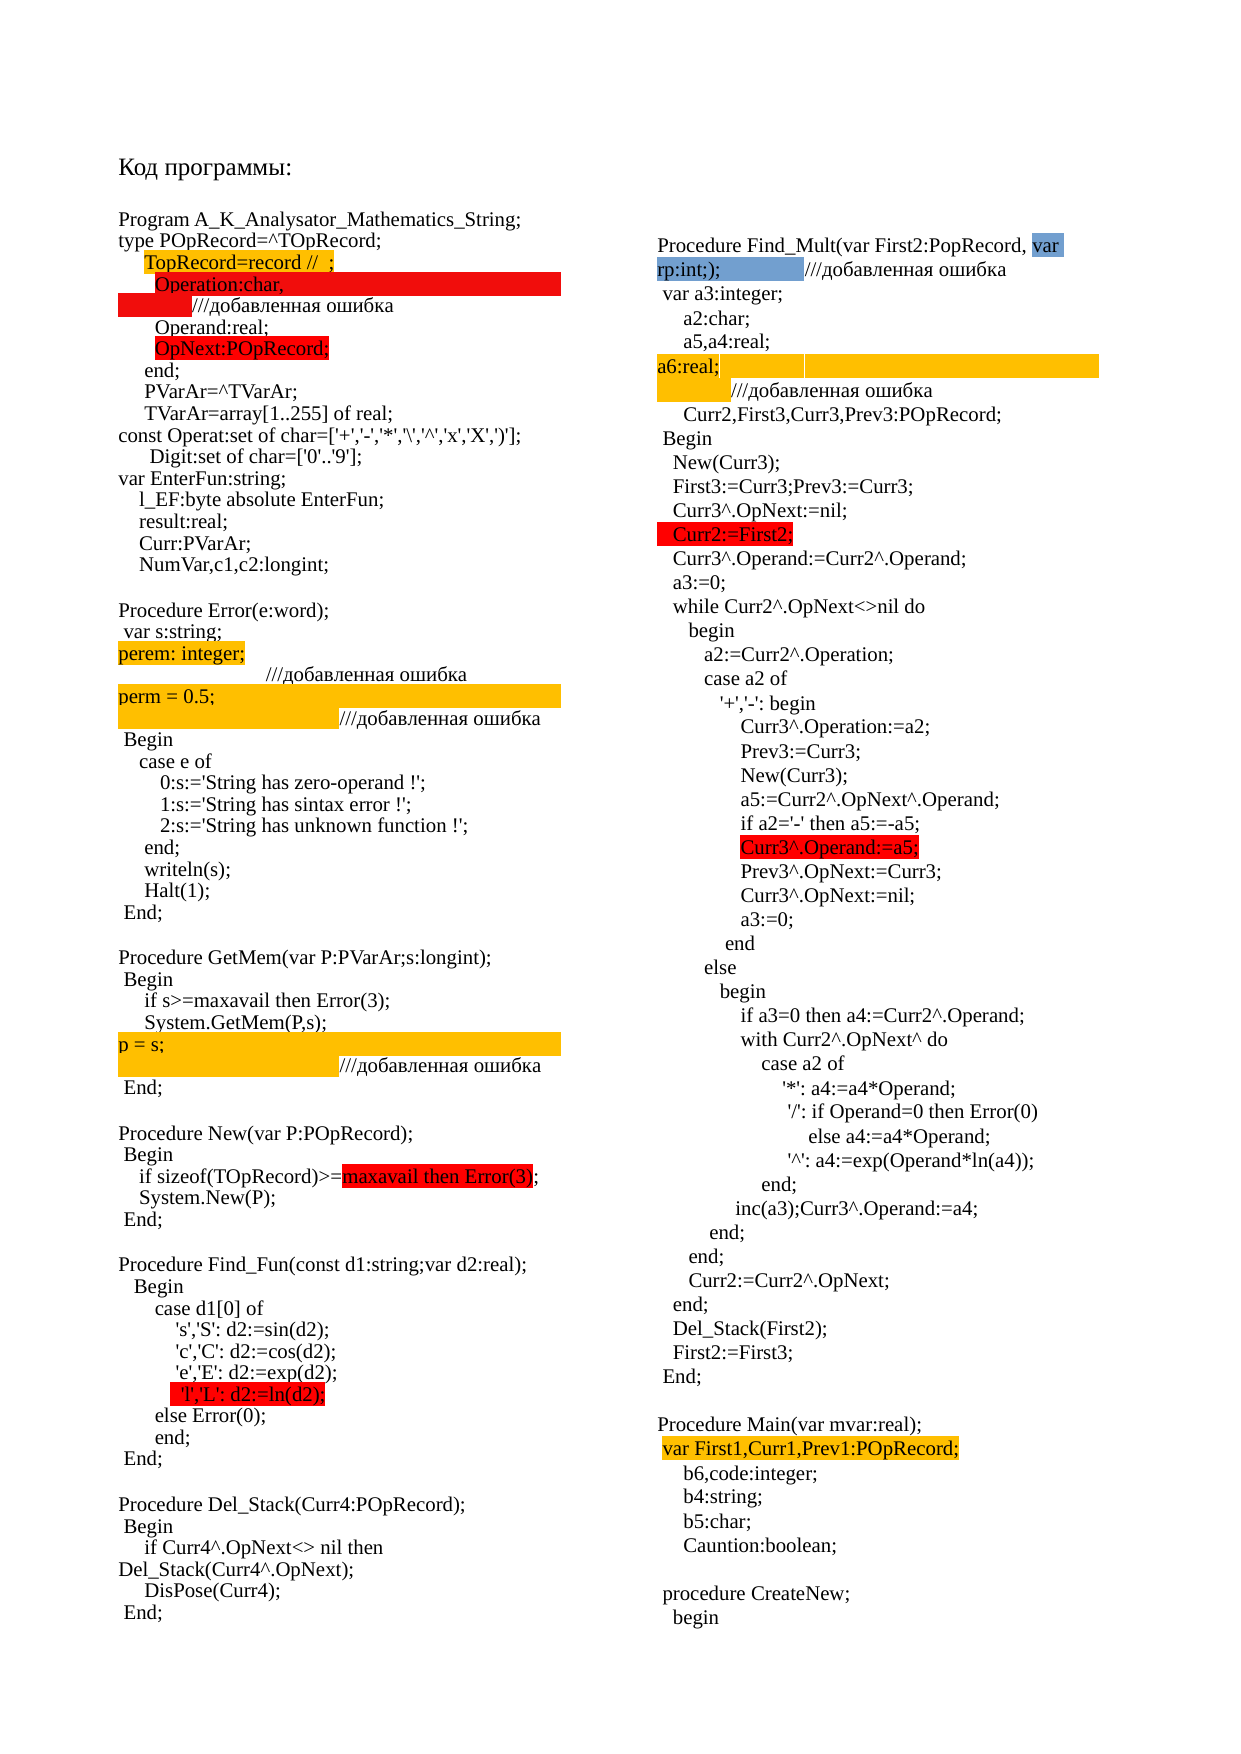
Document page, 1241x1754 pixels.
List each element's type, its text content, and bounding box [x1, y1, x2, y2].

text PVarAr=^TVarAr; [118, 382, 583, 403]
text var First1,Curr1,Prev1:POpRecord; [657, 1436, 1122, 1460]
text end; [118, 1427, 583, 1449]
text var a3:integer; [657, 281, 1122, 305]
text Prev3:=Curr3; [657, 738, 1122, 763]
text Procedure GetMem(var P:PVarAr;s:longint); [118, 948, 583, 969]
text End; [118, 1077, 583, 1099]
text Del_Stack(First2); [657, 1316, 1122, 1340]
text Procedure Del_Stack(Curr4:POpRecord); [118, 1494, 583, 1516]
text case e of [118, 751, 583, 773]
text p = s; ///добавленная ошибка [118, 1034, 583, 1077]
text First2:=First3; [657, 1340, 1122, 1364]
text Program A_K_Analysator_Mathematics_String; [118, 209, 583, 231]
text if sizeof(TOpRecord)>=maxavail then Error(3); [118, 1166, 583, 1187]
text else a4:=a4*Operand; [657, 1123, 1122, 1148]
text NumVar,c1,c2:longint; [118, 554, 583, 576]
text perem: integer; ///добавленная ошибка [118, 643, 583, 686]
text '+','-': begin [657, 690, 1122, 714]
text a5,a4:real; [657, 329, 1122, 353]
text b5:char; [657, 1508, 1122, 1533]
text a5:=Curr2^.OpNext^.Operand; [657, 787, 1122, 811]
text if a2='-' then a5:=-a5; [657, 811, 1122, 835]
text inc(a3);Curr3^.Operand:=a4; [657, 1196, 1122, 1220]
text perm = 0.5; ///добавленная ошибка [118, 686, 583, 729]
text Operation:char, ///добавленная ошибка [118, 274, 583, 317]
text var EnterFun:string; [118, 468, 583, 489]
text Curr3^.Operation:=a2; [657, 714, 1122, 738]
text 'l','L': d2:=ln(d2); [118, 1384, 583, 1406]
text if Curr4^.OpNext<> nil then Del_Stack(Curr4^.OpNext); [118, 1537, 583, 1581]
text Procedure Find_Mult(var First2:PopRecord, var rp:int;); ///добавленная ошибка [657, 233, 1122, 281]
text Procedure Main(var mvar:real); [657, 1412, 1122, 1436]
text OpNext:POpRecord; [118, 339, 583, 360]
text End; [118, 1209, 583, 1231]
text Procedure New(var P:POpRecord); [118, 1123, 583, 1144]
text l_EF:byte absolute EnterFun; [118, 489, 583, 511]
text Begin [118, 1516, 583, 1537]
text New(Curr3); [657, 763, 1122, 787]
text '/': if Operand=0 then Error(0) [657, 1099, 1122, 1123]
text Curr2:=First2; [657, 522, 1122, 546]
text end; [657, 1220, 1122, 1244]
text System.GetMem(P,s); [118, 1012, 583, 1034]
text b6,code:integer; [657, 1460, 1122, 1484]
text DisPose(Curr4); [118, 1581, 583, 1602]
text Begin [118, 1144, 583, 1166]
text Curr3^.OpNext:=nil; [657, 498, 1122, 522]
text Curr3^.Operand:=Curr2^.Operand; [657, 546, 1122, 570]
text Curr2:=Curr2^.OpNext; [657, 1268, 1122, 1292]
text end; [657, 1244, 1122, 1268]
text begin [657, 618, 1122, 642]
text End; [118, 902, 583, 923]
text if a3=0 then a4:=Curr2^.Operand; [657, 1003, 1122, 1027]
text '*': a4:=a4*Operand; [657, 1075, 1122, 1099]
text writeln(s); [118, 859, 583, 880]
text while Curr2^.OpNext<>nil do [657, 594, 1122, 618]
text Operand:real; [118, 317, 583, 339]
text Procedure Error(e:word); [118, 600, 583, 621]
text end; [118, 837, 583, 859]
text Begin [118, 969, 583, 991]
text const Operat:set of char=['+','-','*','\','^','x','X',')']; [118, 425, 583, 446]
text 'c','C': d2:=cos(d2); [118, 1341, 583, 1362]
text Curr:PVarAr; [118, 533, 583, 554]
text 1:s:='String has sintax error !'; [118, 794, 583, 816]
text Curr3^.OpNext:=nil; [657, 883, 1122, 907]
text 2:s:='String has unknown function !'; [118, 816, 583, 837]
text end; [118, 360, 583, 382]
text var s:string; [118, 621, 583, 643]
text Halt(1); [118, 880, 583, 902]
text Cauntion:boolean; [657, 1533, 1122, 1557]
text a3:=0; [657, 570, 1122, 594]
text a3:=0; [657, 907, 1122, 931]
text if s>=maxavail then Error(3); [118, 991, 583, 1012]
text Begin [118, 1276, 583, 1298]
text Curr2,First3,Curr3,Prev3:POpRecord; [657, 402, 1122, 426]
text End; [657, 1364, 1122, 1388]
text End; [118, 1449, 583, 1470]
text New(Curr3); [657, 450, 1122, 474]
text Begin [657, 426, 1122, 450]
text end [657, 931, 1122, 955]
text Begin [118, 729, 583, 751]
text 'e','E': d2:=exp(d2); [118, 1362, 583, 1384]
text begin [657, 1605, 1122, 1629]
text Prev3^.OpNext:=Curr3; [657, 859, 1122, 883]
text End; [118, 1602, 583, 1624]
text else Error(0); [118, 1406, 583, 1427]
text 0:s:='String has zero-operand !'; [118, 773, 583, 794]
text case a2 of [657, 1051, 1122, 1075]
text type POpRecord=^TOpRecord; [118, 231, 583, 252]
text begin [657, 979, 1122, 1003]
text '^': a4:=exp(Operand*ln(a4)); [657, 1148, 1122, 1172]
text b4:string; [657, 1484, 1122, 1508]
text a2:=Curr2^.Operation; [657, 642, 1122, 666]
text with Curr2^.OpNext^ do [657, 1027, 1122, 1051]
text end; [657, 1292, 1122, 1316]
text case d1[0] of [118, 1298, 583, 1319]
text a6:real; ///добавленная ошибка [657, 353, 1122, 402]
text First3:=Curr3;Prev3:=Curr3; [657, 474, 1122, 498]
text TopRecord=record // ; [118, 252, 583, 274]
text a2:char; [657, 305, 1122, 329]
text else [657, 955, 1122, 979]
text System.New(P); [118, 1187, 583, 1209]
text TVarAr=array[1..255] of real; [118, 403, 583, 425]
text end; [657, 1172, 1122, 1196]
text Curr3^.Operand:=a5; [657, 835, 1122, 859]
text procedure CreateNew; [657, 1581, 1122, 1605]
text Код программы: [118, 152, 1122, 180]
text case a2 of [657, 666, 1122, 690]
text Digit:set of char=['0'..'9']; [118, 446, 583, 468]
text Procedure Find_Fun(const d1:string;var d2:real); [118, 1254, 583, 1276]
text 's','S': d2:=sin(d2); [118, 1319, 583, 1341]
text result:real; [118, 511, 583, 533]
